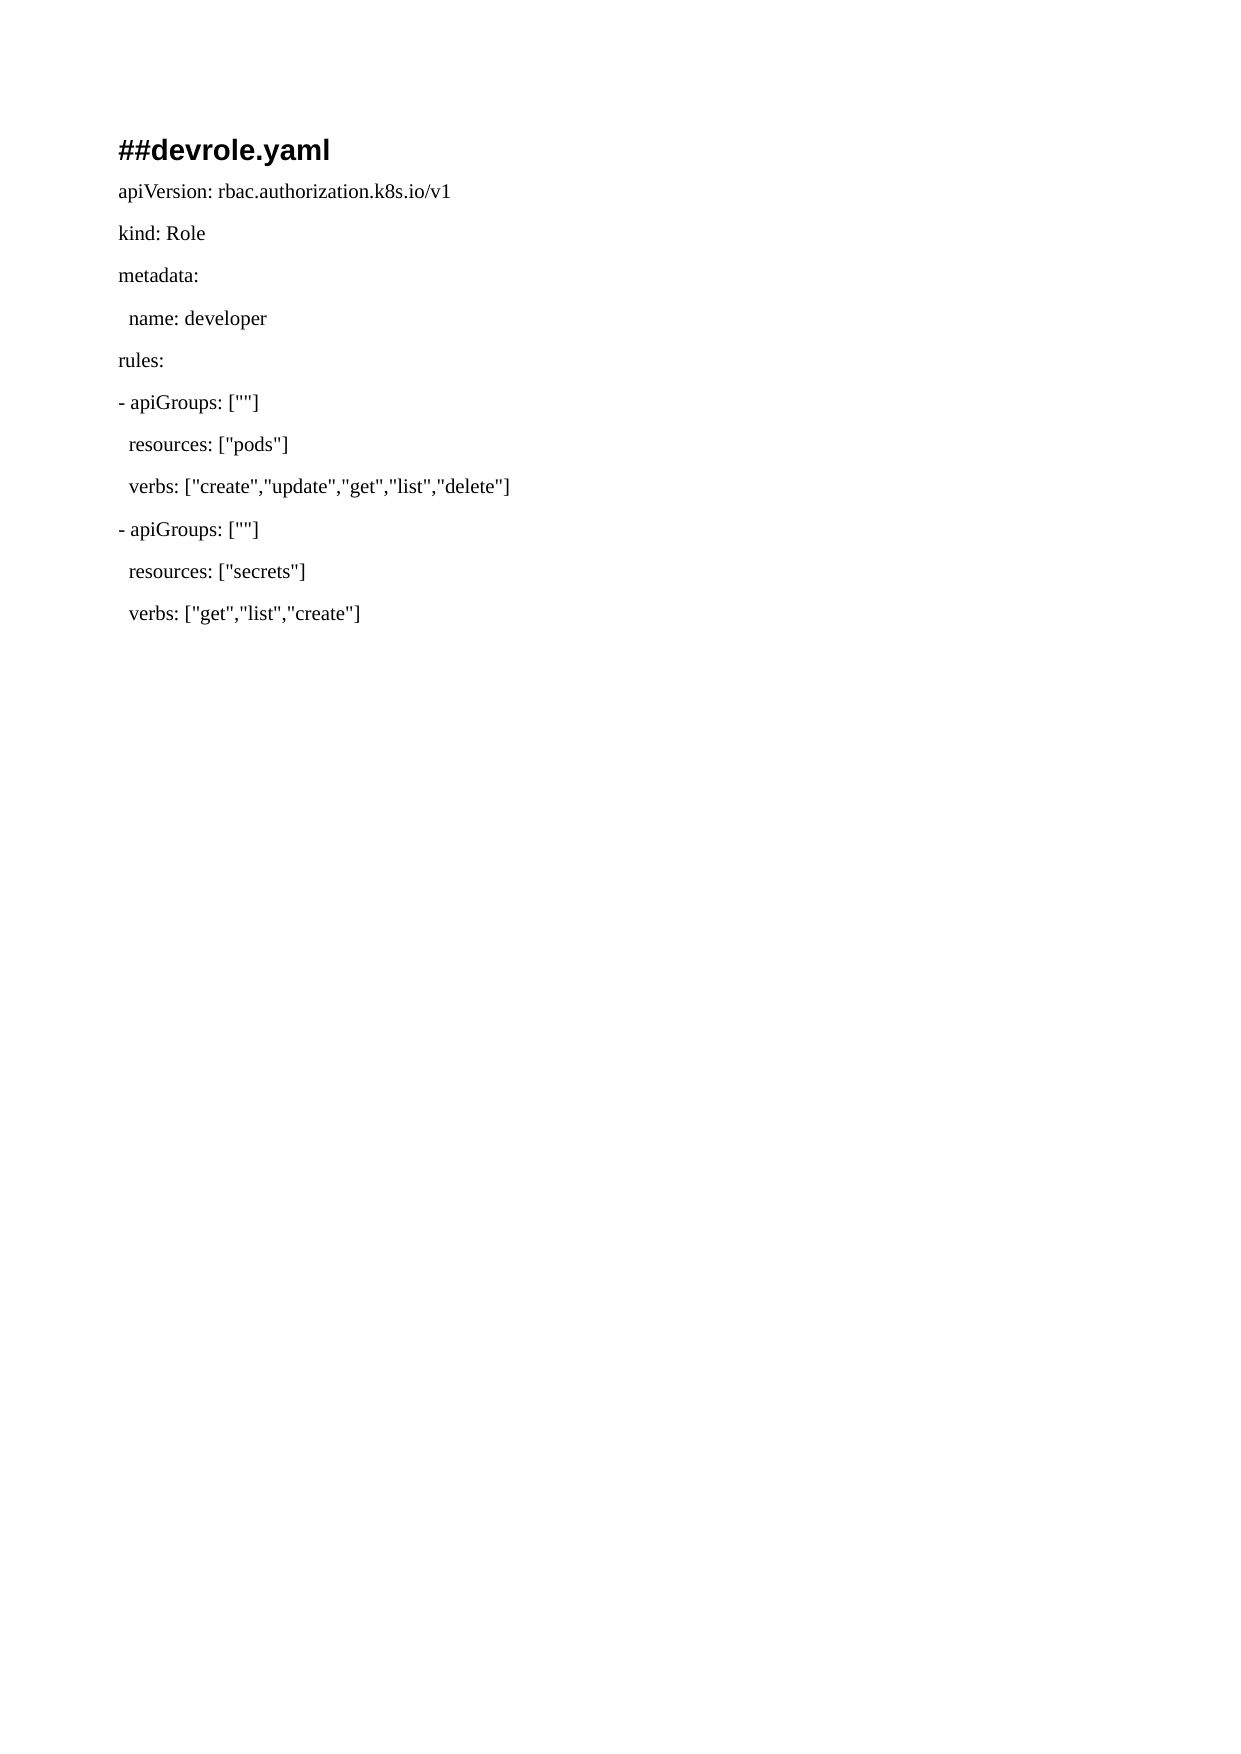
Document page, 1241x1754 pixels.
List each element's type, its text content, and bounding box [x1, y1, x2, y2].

text - apiGroups: [""] [118, 516, 1122, 541]
text name: developer [118, 306, 1122, 329]
text kind: Role [118, 221, 1122, 245]
text metadata: [118, 263, 1122, 287]
text verbs: ["create","update","get","list","delete"] [118, 474, 1122, 498]
text resources: ["pods"] [118, 432, 1122, 456]
text resources: ["secrets"] [118, 559, 1122, 583]
text verbs: ["get","list","create"] [118, 601, 1122, 625]
text apiVersion: rbac.authorization.k8s.io/v1 [118, 179, 1122, 203]
text rules: [118, 348, 1122, 372]
text - apiGroups: [""] [118, 390, 1122, 414]
subtitle ##devrole.yaml [118, 133, 1122, 166]
